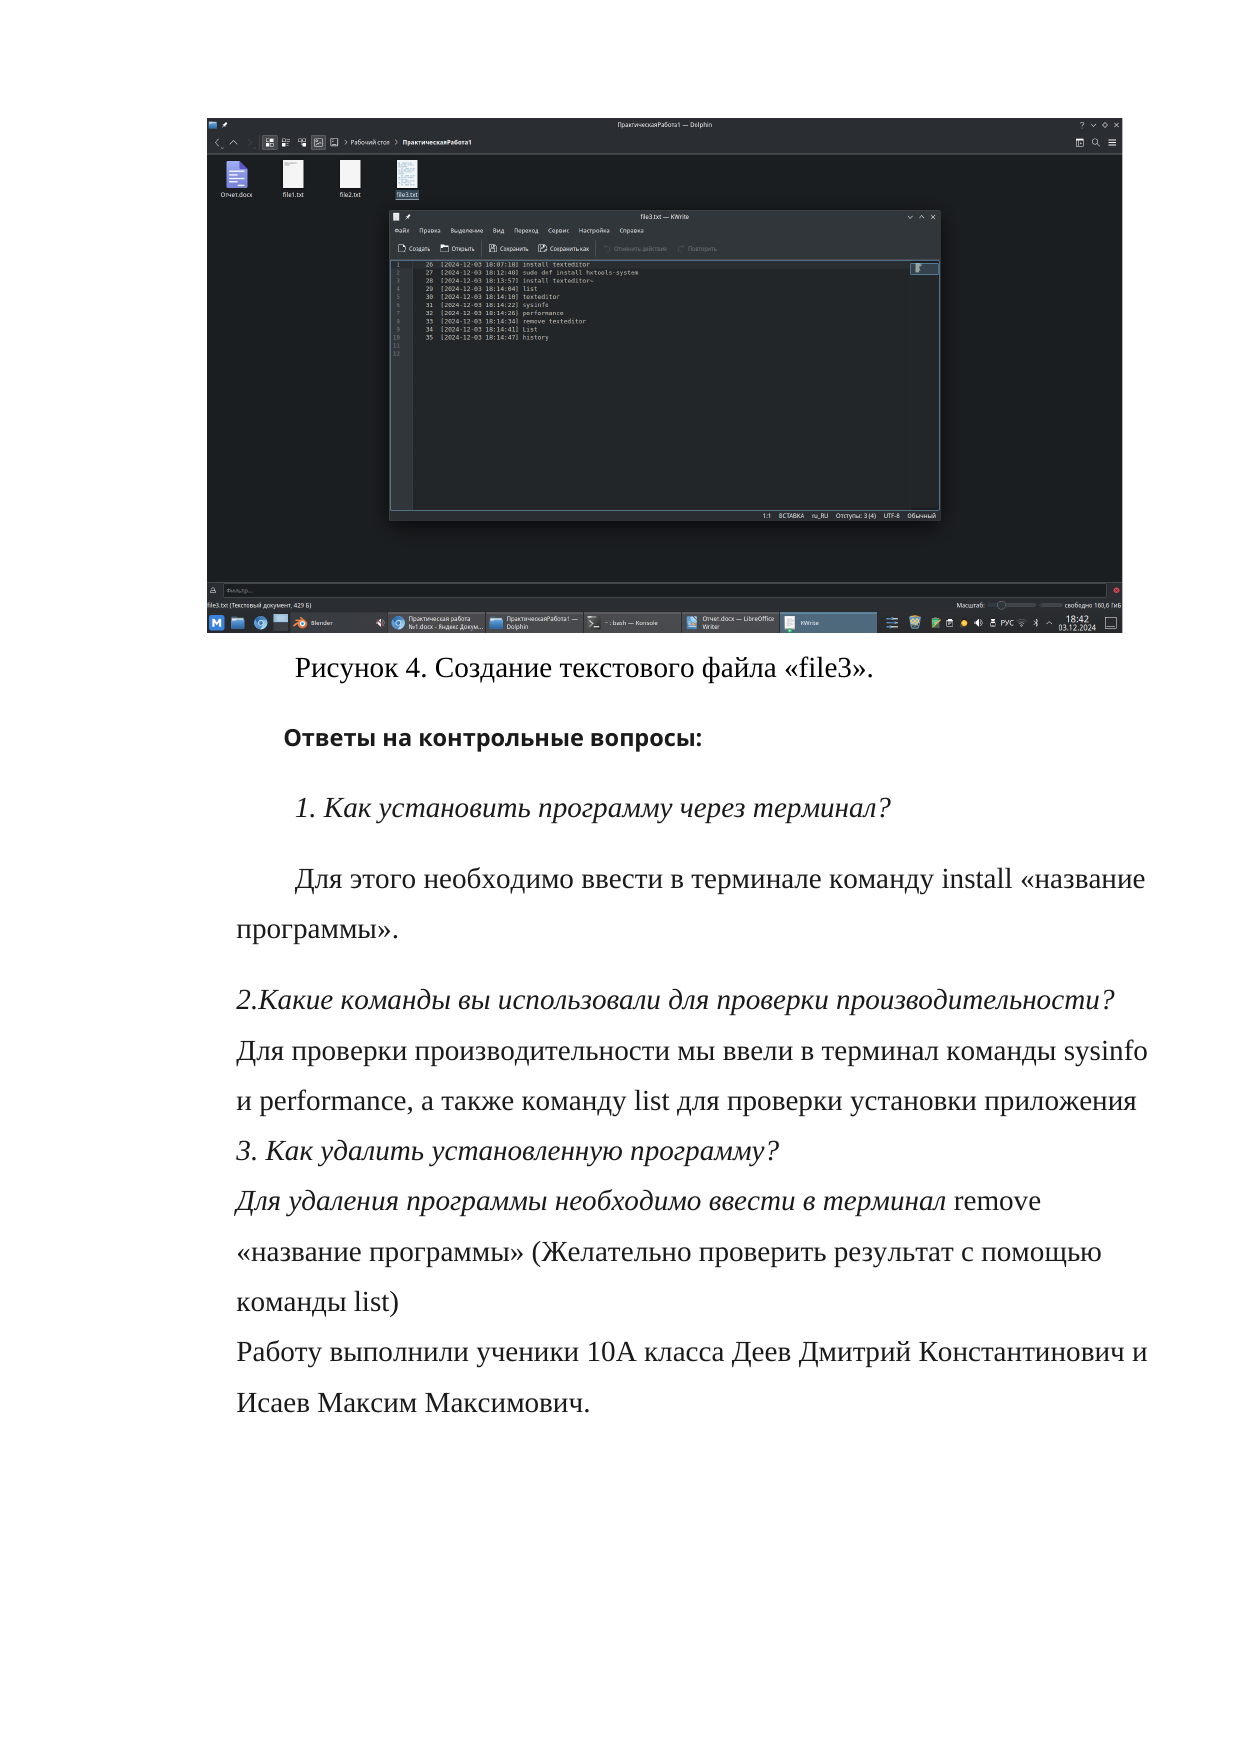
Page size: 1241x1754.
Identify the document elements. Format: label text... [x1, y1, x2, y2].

text Для этого необходимо ввести в терминале команду install «название программы». [236, 861, 1152, 945]
text Ответы на контрольные вопросы: [236, 721, 1152, 753]
text Для проверки производительности мы ввели в терминал команды sysinfo и performance, а также команду list для проверки установки приложения [236, 1033, 1152, 1116]
text Рисунок 4. Создание текстового файла «file3». [236, 118, 1152, 683]
text Работу выполнили ученики 10А класса Деев Дмитрий Константинович и Исаев Максим Максимович. [236, 1334, 1152, 1418]
text 3. Как удалить установленную программу? [236, 1133, 1152, 1167]
picture [207, 118, 1123, 633]
text 2.Какие команды вы использовали для проверки производительности? [236, 982, 1152, 1016]
text Для удаления программы необходимо ввести в терминал remove «название программы» (Желательно проверить результат с помощью команды list) [236, 1183, 1152, 1318]
text 1. Как установить программу через терминал? [236, 790, 1152, 823]
